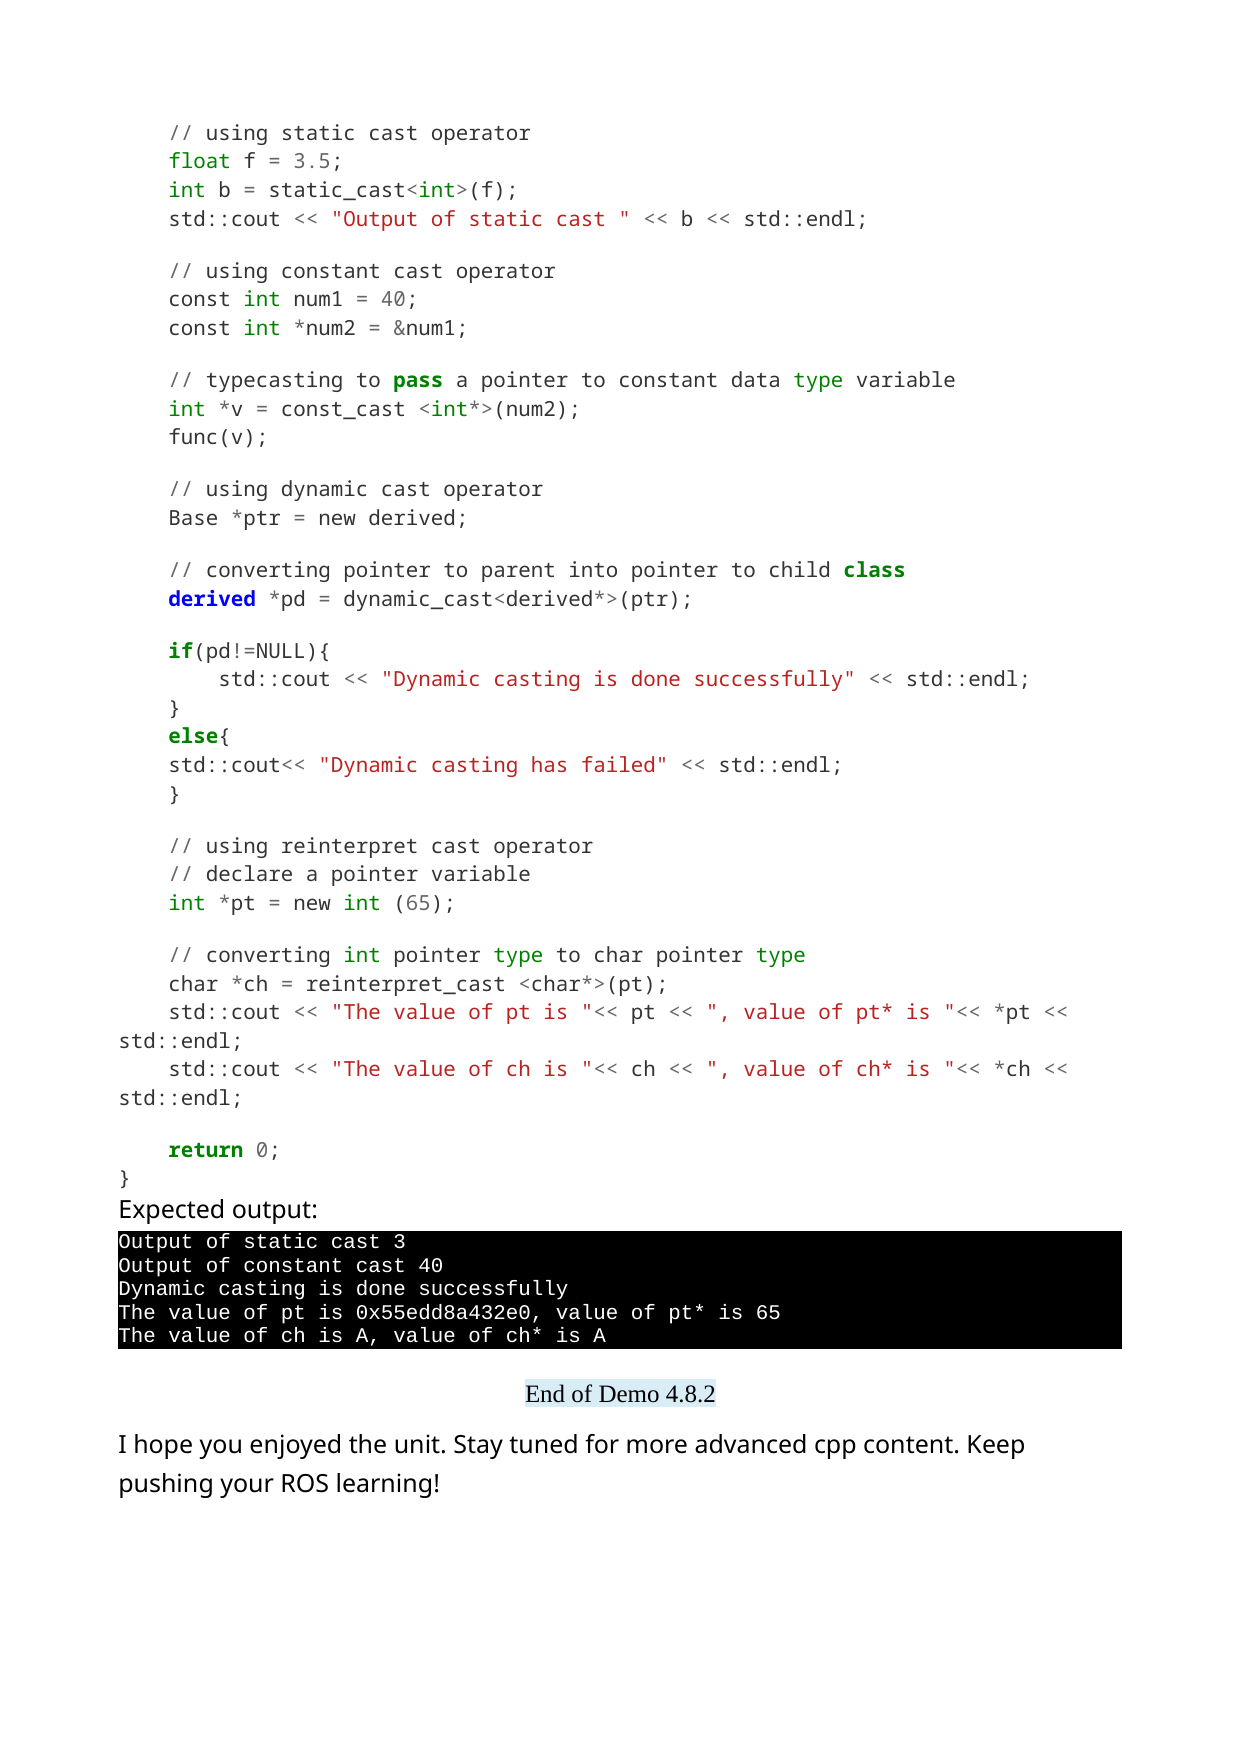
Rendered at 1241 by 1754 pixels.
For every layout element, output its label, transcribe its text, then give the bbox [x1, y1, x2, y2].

text std::cout << "The value of ch is "<< ch << ", value of ch* is "<< *ch << std::endl; [118, 1054, 1122, 1111]
text else{ [118, 722, 1122, 750]
text derived *pd = dynamic_cast<derived*>(ptr); [118, 584, 1122, 612]
text float f = 3.5; [118, 147, 1122, 175]
text Dynamic casting is done successfully [118, 1278, 1122, 1302]
text std::cout << "The value of pt is "<< pt << ", value of pt* is "<< *pt << std::endl; [118, 997, 1122, 1054]
text // using constant cast operator [118, 256, 1122, 284]
text Output of constant cast 40 [118, 1254, 1122, 1278]
text End of Demo 4.8.2 [118, 1379, 1122, 1407]
text // using dynamic cast operator [118, 474, 1122, 503]
text Base *ptr = new derived; [118, 503, 1122, 532]
text // using static cast operator [118, 118, 1122, 147]
text std::cout << "Output of static cast " << b << std::endl; [118, 204, 1122, 232]
text int b = static_cast<int>(f); [118, 175, 1122, 204]
text } [118, 693, 1122, 722]
text Output of static cast 3 [118, 1231, 1122, 1254]
text int *pt = new int (65); [118, 888, 1122, 916]
text The value of ch is A, value of ch* is A [118, 1326, 1122, 1349]
text std::cout<< "Dynamic casting has failed" << std::endl; [118, 750, 1122, 779]
text if(pd!=NULL){ [118, 636, 1122, 664]
text int *v = const_cast <int*>(num2); [118, 394, 1122, 422]
text return 0; [118, 1135, 1122, 1163]
text // declare a pointer variable [118, 859, 1122, 888]
text The value of pt is 0x55edd8a432e0, value of pt* is 65 [118, 1302, 1122, 1326]
text const int *num2 = &num1; [118, 313, 1122, 342]
text Expected output: [118, 1192, 1122, 1226]
text const int num1 = 40; [118, 284, 1122, 313]
text char *ch = reinterpret_cast <char*>(pt); [118, 969, 1122, 997]
text // converting pointer to parent into pointer to child class [118, 555, 1122, 584]
text } [118, 779, 1122, 807]
text // typecasting to pass a pointer to constant data type variable [118, 365, 1122, 394]
text I hope you enjoyed the unit. Stay tuned for more advanced cpp content. Keep pushing your ROS learning! [118, 1426, 1122, 1499]
text // converting int pointer type to char pointer type [118, 940, 1122, 969]
text } [118, 1163, 1122, 1192]
text std::cout << "Dynamic casting is done successfully" << std::endl; [118, 664, 1122, 693]
text func(v); [118, 422, 1122, 451]
text // using reinterpret cast operator [118, 831, 1122, 859]
